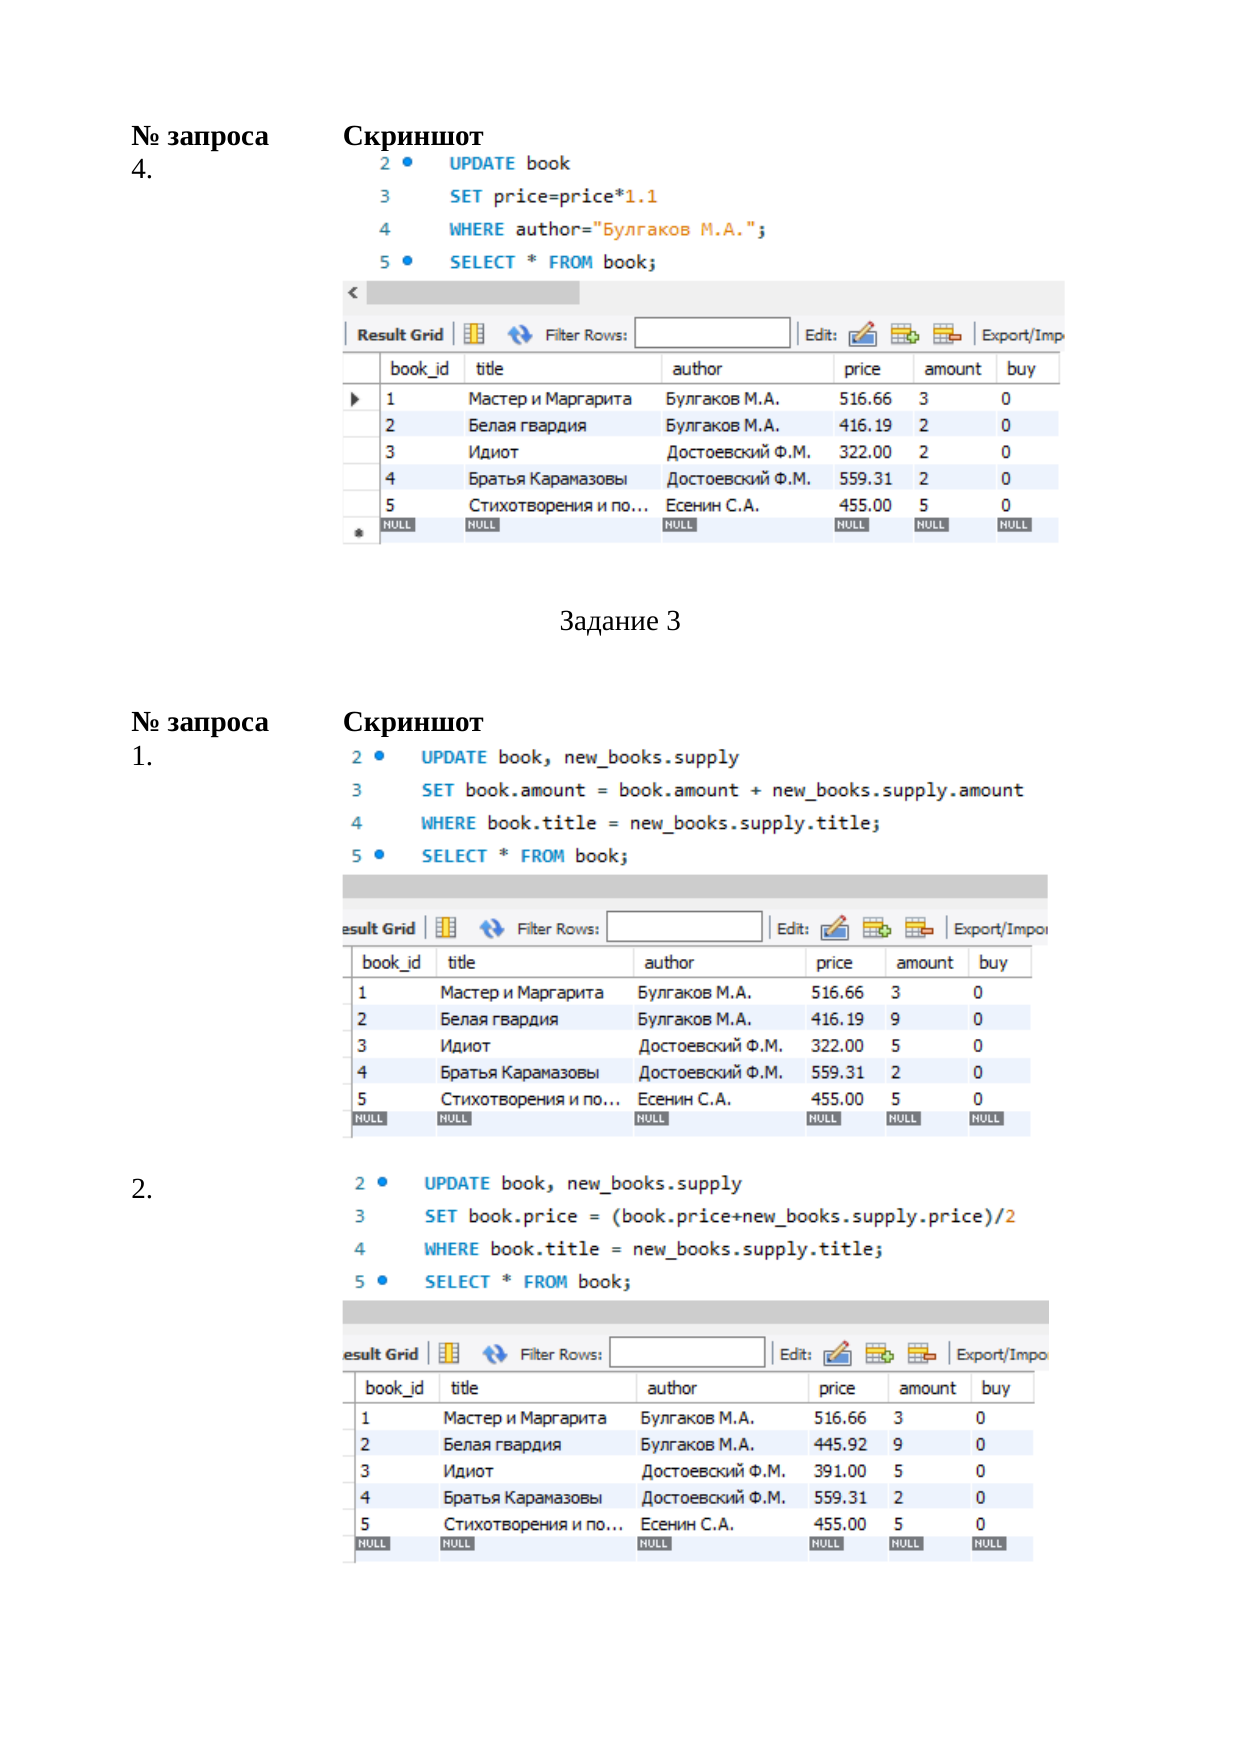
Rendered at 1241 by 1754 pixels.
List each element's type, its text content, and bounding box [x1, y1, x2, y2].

picture [342, 1171, 1049, 1568]
table_cell [330, 1171, 1122, 1597]
table_cell [330, 152, 342, 553]
table_cell 1. [118, 738, 330, 1171]
table_header № запроса [118, 118, 330, 152]
table_header № запроса [118, 704, 330, 738]
table_cell 4. [118, 152, 330, 553]
table_cell [330, 738, 1122, 1171]
table_cell 2. [118, 1171, 330, 1597]
text Задание 3 [118, 603, 1122, 637]
table_header Скриншот [330, 118, 1122, 152]
picture [342, 737, 1048, 1143]
table_cell [1065, 152, 1122, 553]
picture [342, 151, 1065, 554]
table_header Скриншот [330, 704, 1122, 738]
